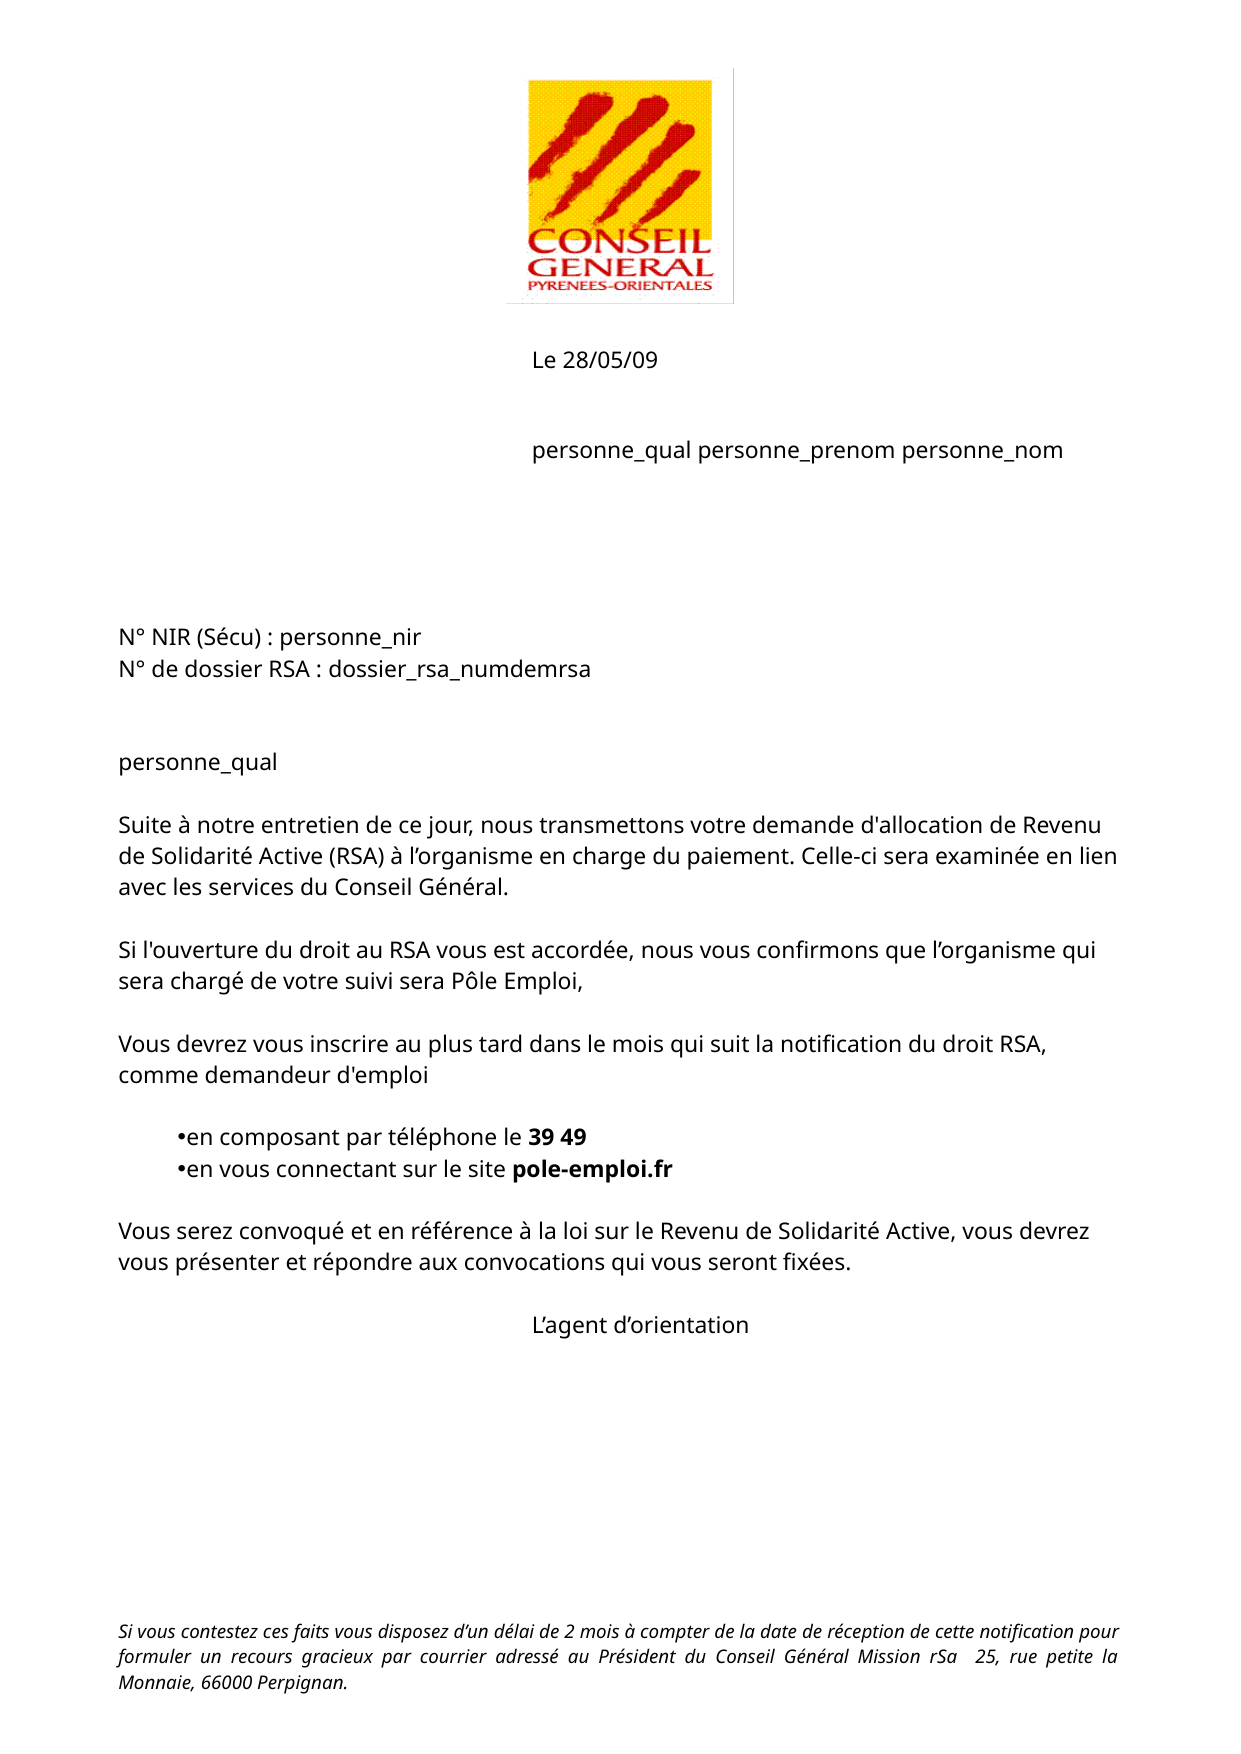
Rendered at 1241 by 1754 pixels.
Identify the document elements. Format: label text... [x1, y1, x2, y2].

text L’agent d’orientation [532, 1309, 1122, 1340]
picture [505, 68, 735, 305]
text personne_qual personne_prenom personne_nom [532, 434, 1122, 465]
text N° NIR (Sécu) : personne_nir [118, 621, 1122, 653]
text Vous devrez vous inscrire au plus tard dans le mois qui suit la notification du droit RSA, comme demandeur d'emploi [118, 1028, 1122, 1090]
text Le 28/05/09 [532, 343, 1122, 375]
text N° de dossier RSA : dossier_rsa_numdemrsa [118, 653, 1122, 684]
list en vous connectant sur le site pole-emploi.fr [177, 1153, 1122, 1184]
text personne_qual [118, 746, 1122, 778]
text Vous serez convoqué et en référence à la loi sur le Revenu de Solidarité Active, vous devrez vous présenter et répondre aux convocations qui vous seront fixées. [118, 1215, 1122, 1278]
text Si l'ouverture du droit au RSA vous est accordée, nous vous confirmons que l’organisme qui sera chargé de votre suivi sera Pôle Emploi, [118, 934, 1122, 996]
list en composant par téléphone le 39 49 [177, 1121, 1122, 1153]
text Suite à notre entretien de ce jour, nous transmettons votre demande d'allocation de Revenu de Solidarité Active (RSA) à l’organisme en charge du paiement. Celle-ci sera examinée en lien avec les services du Conseil Général. [118, 809, 1122, 903]
